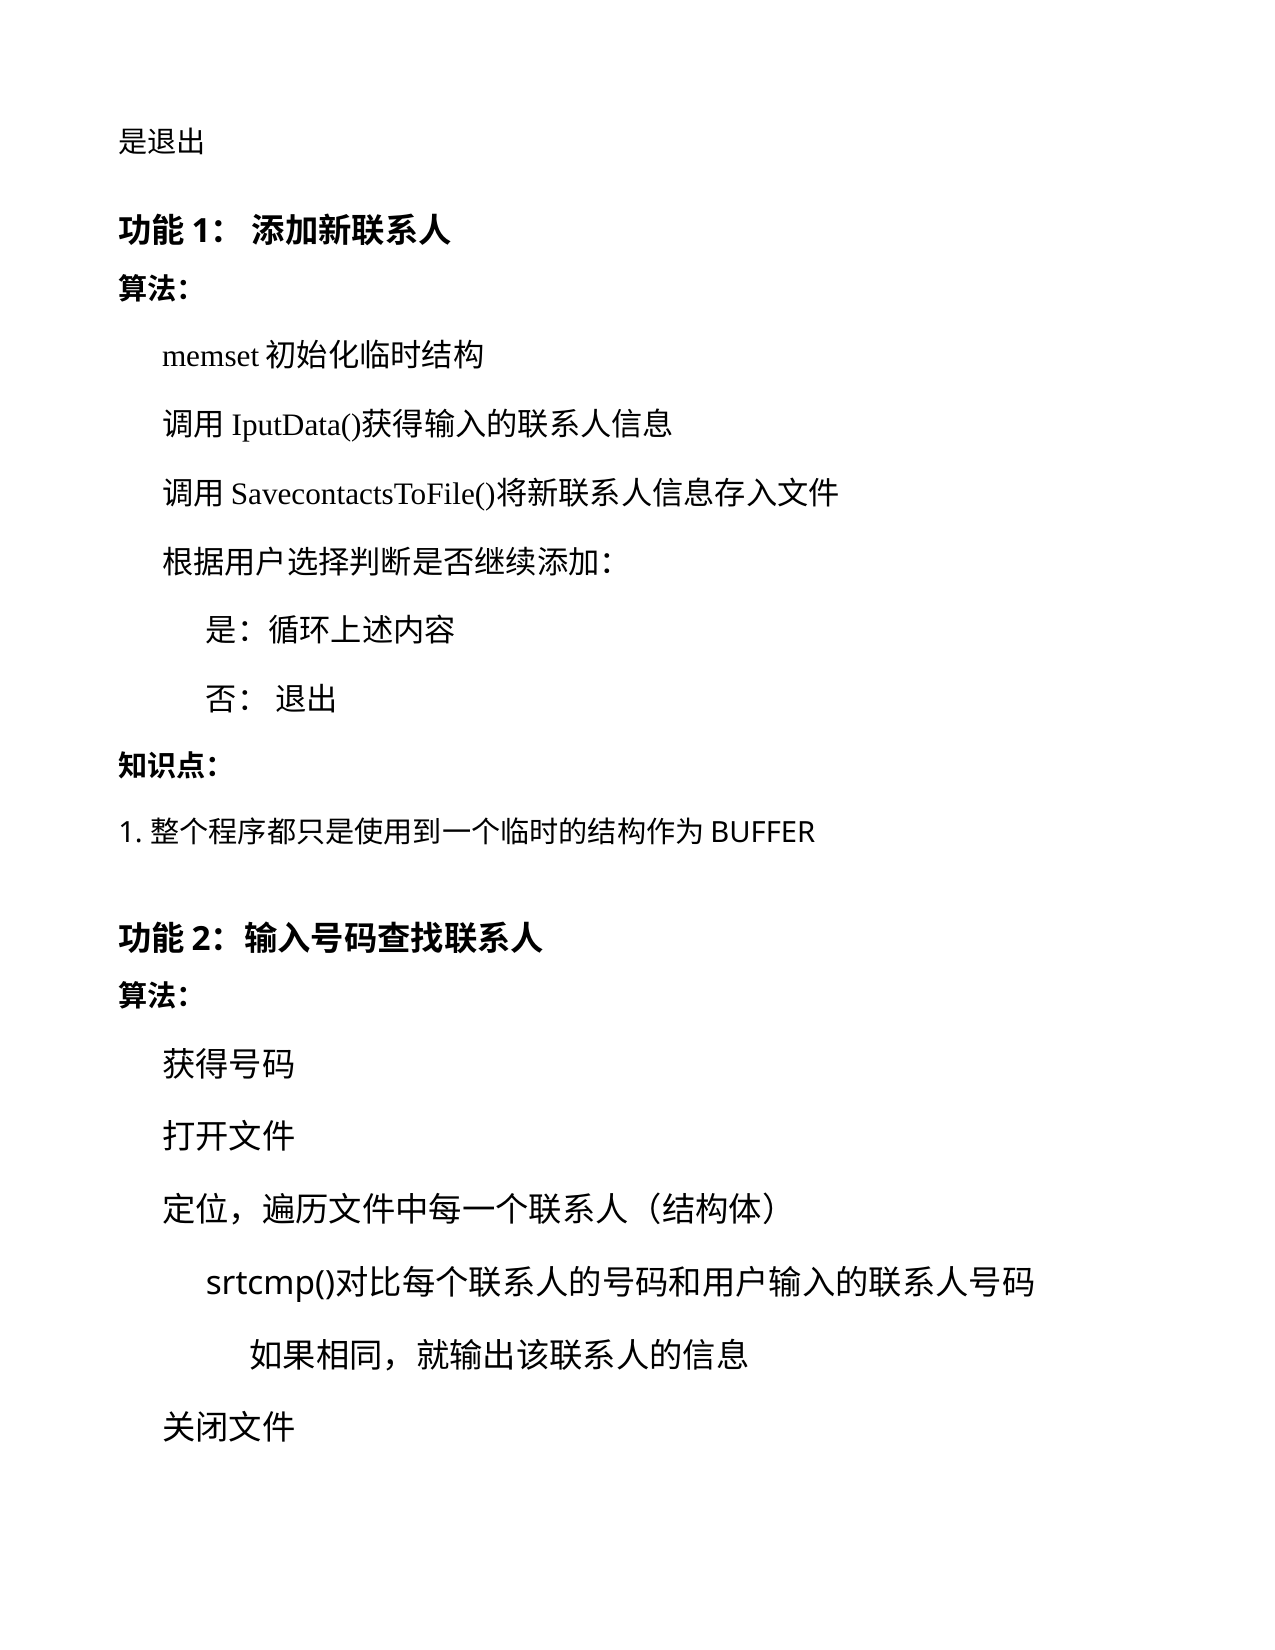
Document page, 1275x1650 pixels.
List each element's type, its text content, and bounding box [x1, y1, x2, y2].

text 知识点： [118, 743, 1157, 785]
text 获得号码 [118, 1037, 1157, 1086]
text 调用SavecontactsToFile()将新联系人信息存入文件 [118, 468, 1157, 513]
subtitle 功能2：输入号码查找联系人 [118, 911, 1157, 960]
text 打开文件 [118, 1110, 1157, 1159]
text 否： 退出 [118, 674, 1157, 719]
text 是：循环上述内容 [118, 606, 1157, 651]
text 是退出 [118, 118, 1157, 160]
text 定位，遍历文件中每一个联系人（结构体） [118, 1183, 1157, 1231]
text 如果相同，就输出该联系人的信息 [118, 1328, 1157, 1377]
text 关闭文件 [118, 1401, 1157, 1449]
subtitle 功能1： 添加新联系人 [118, 204, 1157, 253]
text 算法： [118, 972, 1157, 1014]
text memset初始化临时结构 [118, 331, 1157, 376]
text 1. 整个程序都只是使用到一个临时的结构作为BUFFER [118, 808, 1157, 851]
text 调用 IputData()获得输入的联系人信息 [118, 399, 1157, 444]
text 算法： [118, 265, 1157, 307]
text 根据用户选择判断是否继续添加： [118, 537, 1157, 582]
text srtcmp()对比每个联系人的号码和用户输入的联系人号码 [118, 1256, 1157, 1304]
